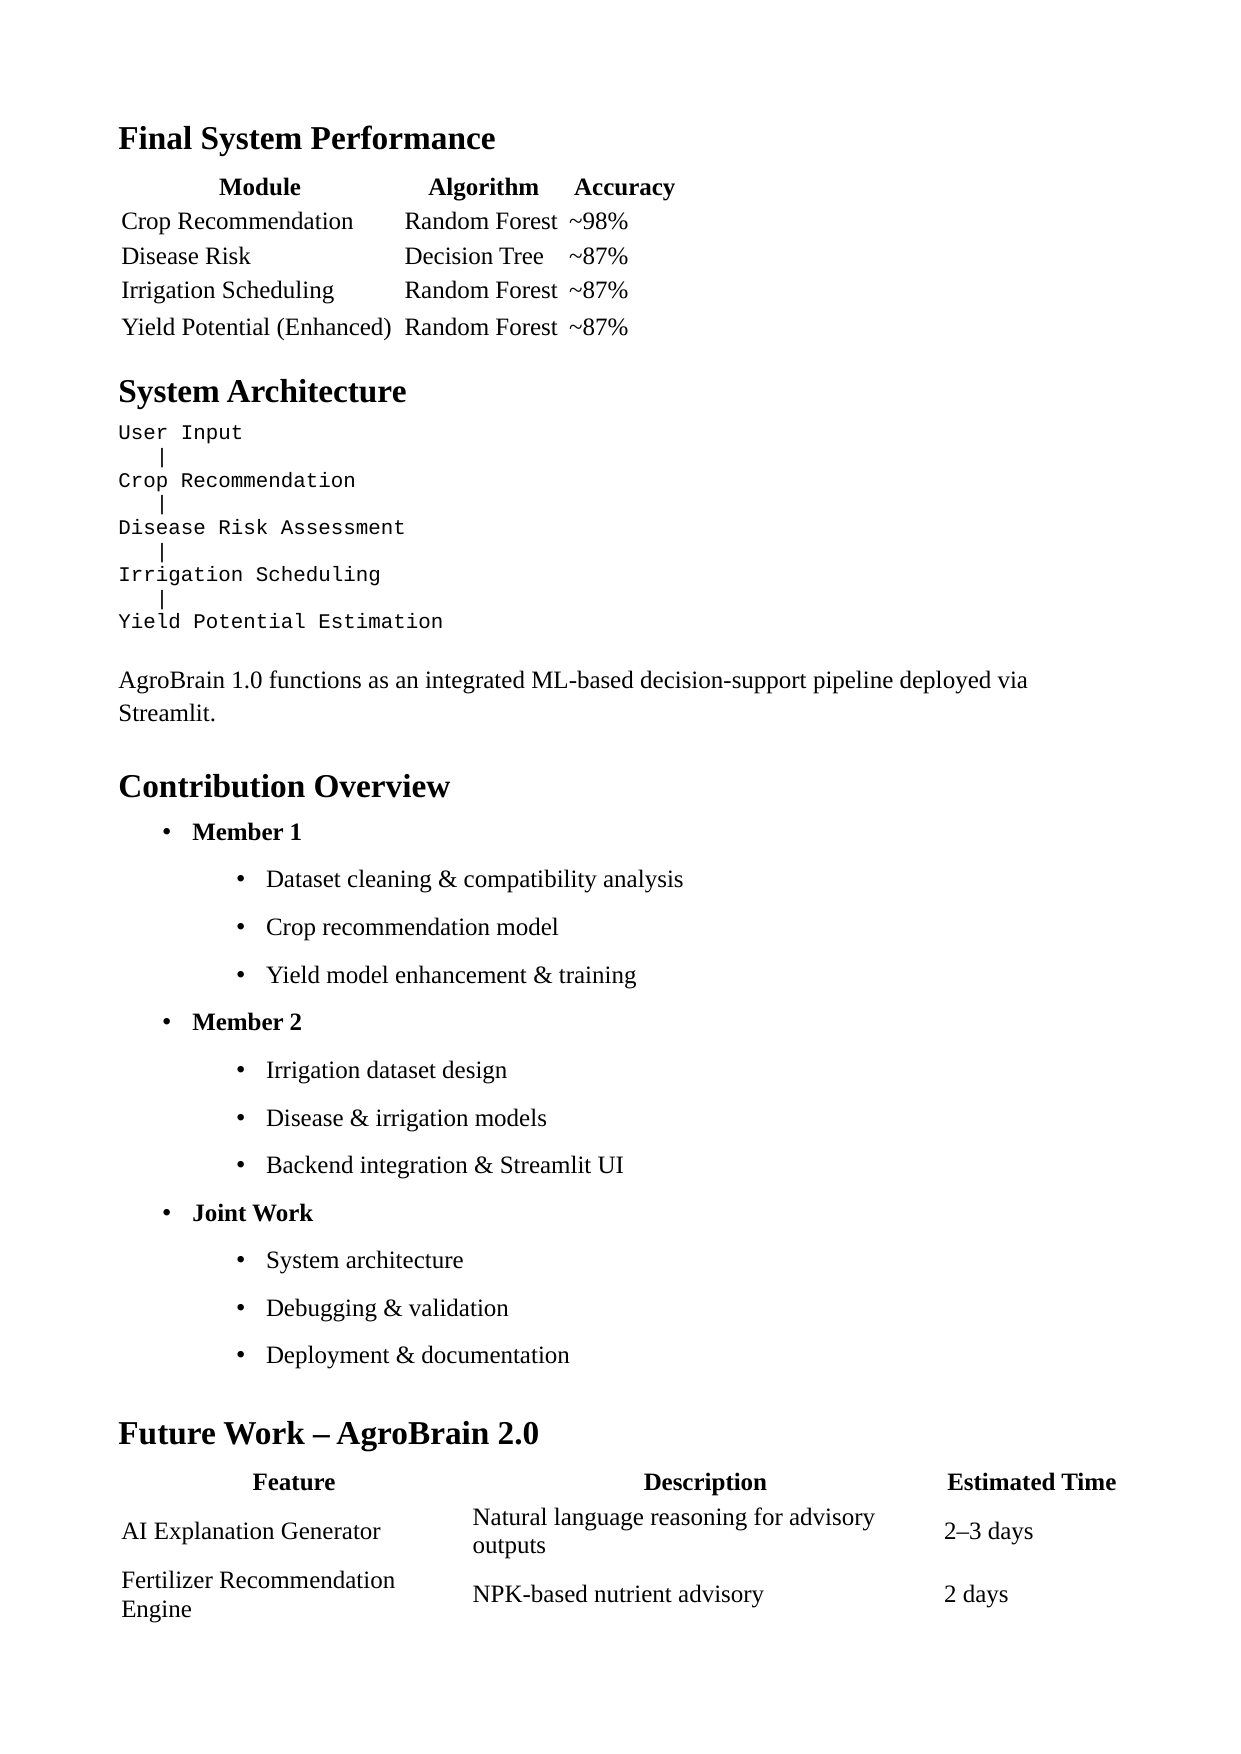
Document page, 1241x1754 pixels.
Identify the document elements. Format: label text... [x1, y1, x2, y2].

table_cell ~87% [566, 273, 683, 307]
table_cell Yield Potential (Enhanced) [118, 307, 401, 347]
text | [118, 541, 1122, 564]
subtitle System Architecture [118, 372, 1122, 410]
table_cell 2 days [941, 1562, 1122, 1625]
table_header Module [118, 169, 401, 203]
list Joint Work [162, 1198, 1122, 1227]
list System architecture [236, 1245, 1122, 1274]
table_cell ~87% [566, 238, 683, 273]
list Yield model enhancement & training [236, 960, 1122, 988]
table_cell Random Forest [401, 204, 566, 238]
list Disease & irrigation models [236, 1103, 1122, 1131]
text AgroBrain 1.0 functions as an integrated ML-based decision-support pipeline deployed via Streamlit. [118, 665, 1122, 726]
list Debugging & validation [236, 1293, 1122, 1322]
table_cell Irrigation Scheduling [118, 273, 401, 307]
table_header Feature [118, 1464, 469, 1499]
table_cell AI Explanation Generator [118, 1499, 469, 1562]
list Deployment & documentation [236, 1341, 1122, 1369]
table_cell ~87% [566, 307, 683, 347]
table_cell ~98% [566, 204, 683, 238]
list Backend integration & Streamlit UI [236, 1150, 1122, 1179]
table_header Accuracy [566, 169, 683, 203]
text | [118, 493, 1122, 517]
subtitle Final System Performance [118, 118, 1122, 156]
table_cell Crop Recommendation [118, 204, 401, 238]
text Yield Potential Estimation [118, 612, 1122, 635]
table_cell Fertilizer Recommendation Engine [118, 1562, 469, 1625]
table_cell 2–3 days [941, 1499, 1122, 1562]
text | [118, 446, 1122, 470]
text User Input [118, 422, 1122, 446]
table_cell Random Forest [401, 307, 566, 347]
text Disease Risk Assessment [118, 517, 1122, 541]
table_cell Disease Risk [118, 238, 401, 273]
table_header Algorithm [401, 169, 566, 203]
list Irrigation dataset design [236, 1055, 1122, 1084]
list Member 2 [162, 1007, 1122, 1036]
table_cell Random Forest [401, 273, 566, 307]
list Member 1 [162, 817, 1122, 846]
table_cell Decision Tree [401, 238, 566, 273]
subtitle Contribution Overview [118, 766, 1122, 804]
list Dataset cleaning & compatibility analysis [236, 864, 1122, 893]
table_header Estimated Time [941, 1464, 1122, 1499]
table_header Description [470, 1464, 941, 1499]
text | [118, 588, 1122, 612]
subtitle Future Work – AgroBrain 2.0 [118, 1413, 1122, 1452]
list Crop recommendation model [236, 912, 1122, 941]
table_cell NPK-based nutrient advisory [470, 1562, 941, 1625]
table_cell Natural language reasoning for advisory outputs [470, 1499, 941, 1562]
text Irrigation Scheduling [118, 564, 1122, 588]
text Crop Recommendation [118, 470, 1122, 493]
